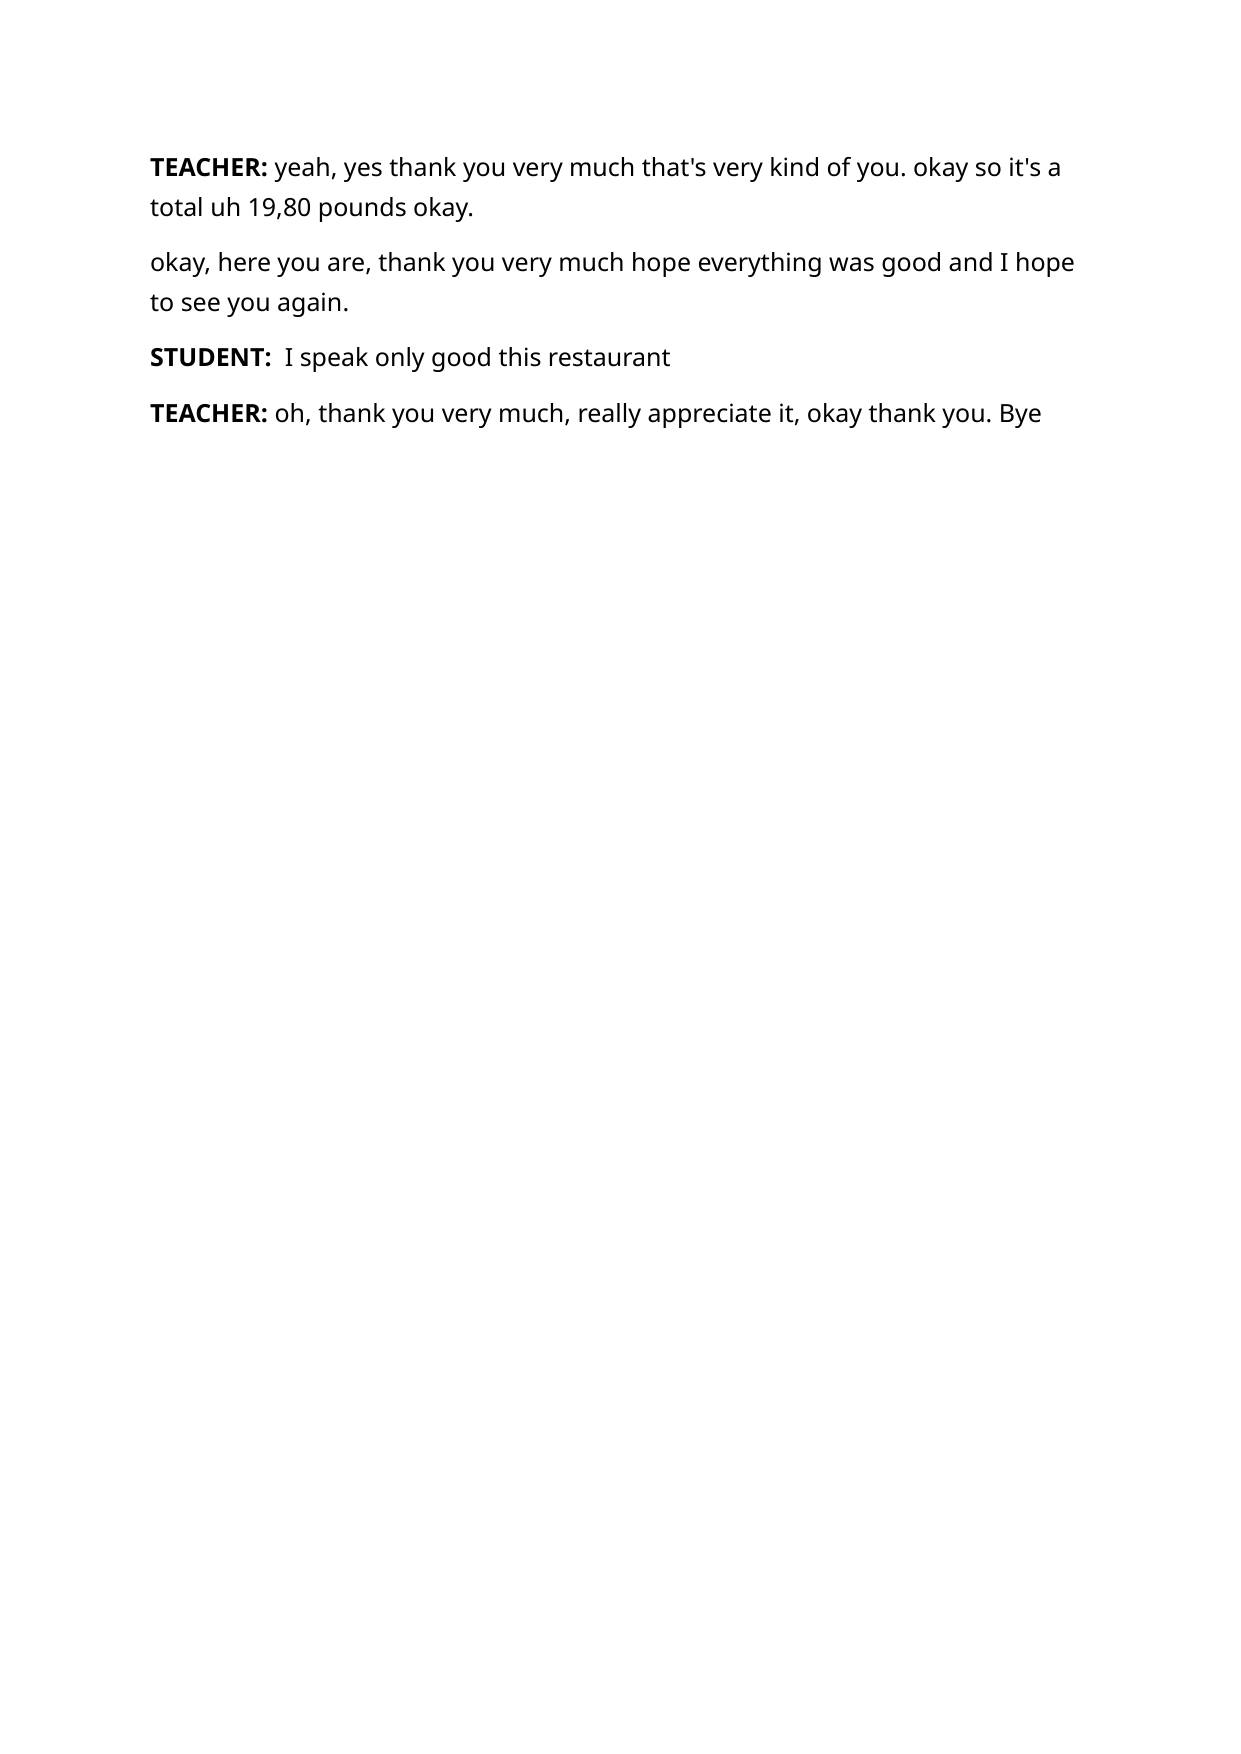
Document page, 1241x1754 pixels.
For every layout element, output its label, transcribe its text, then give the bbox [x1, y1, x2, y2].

text okay, here you are, thank you very much hope everything was good and I hope to see you again. [150, 245, 1090, 318]
text TEACHER: yeah, yes thank you very much that's very kind of you. okay so it's a total uh 19,80 pounds okay. [150, 150, 1090, 223]
text TEACHER: oh, thank you very much, really appreciate it, okay thank you. Bye [150, 396, 1090, 430]
text STUDENT: I speak only good this restaurant [150, 340, 1090, 374]
